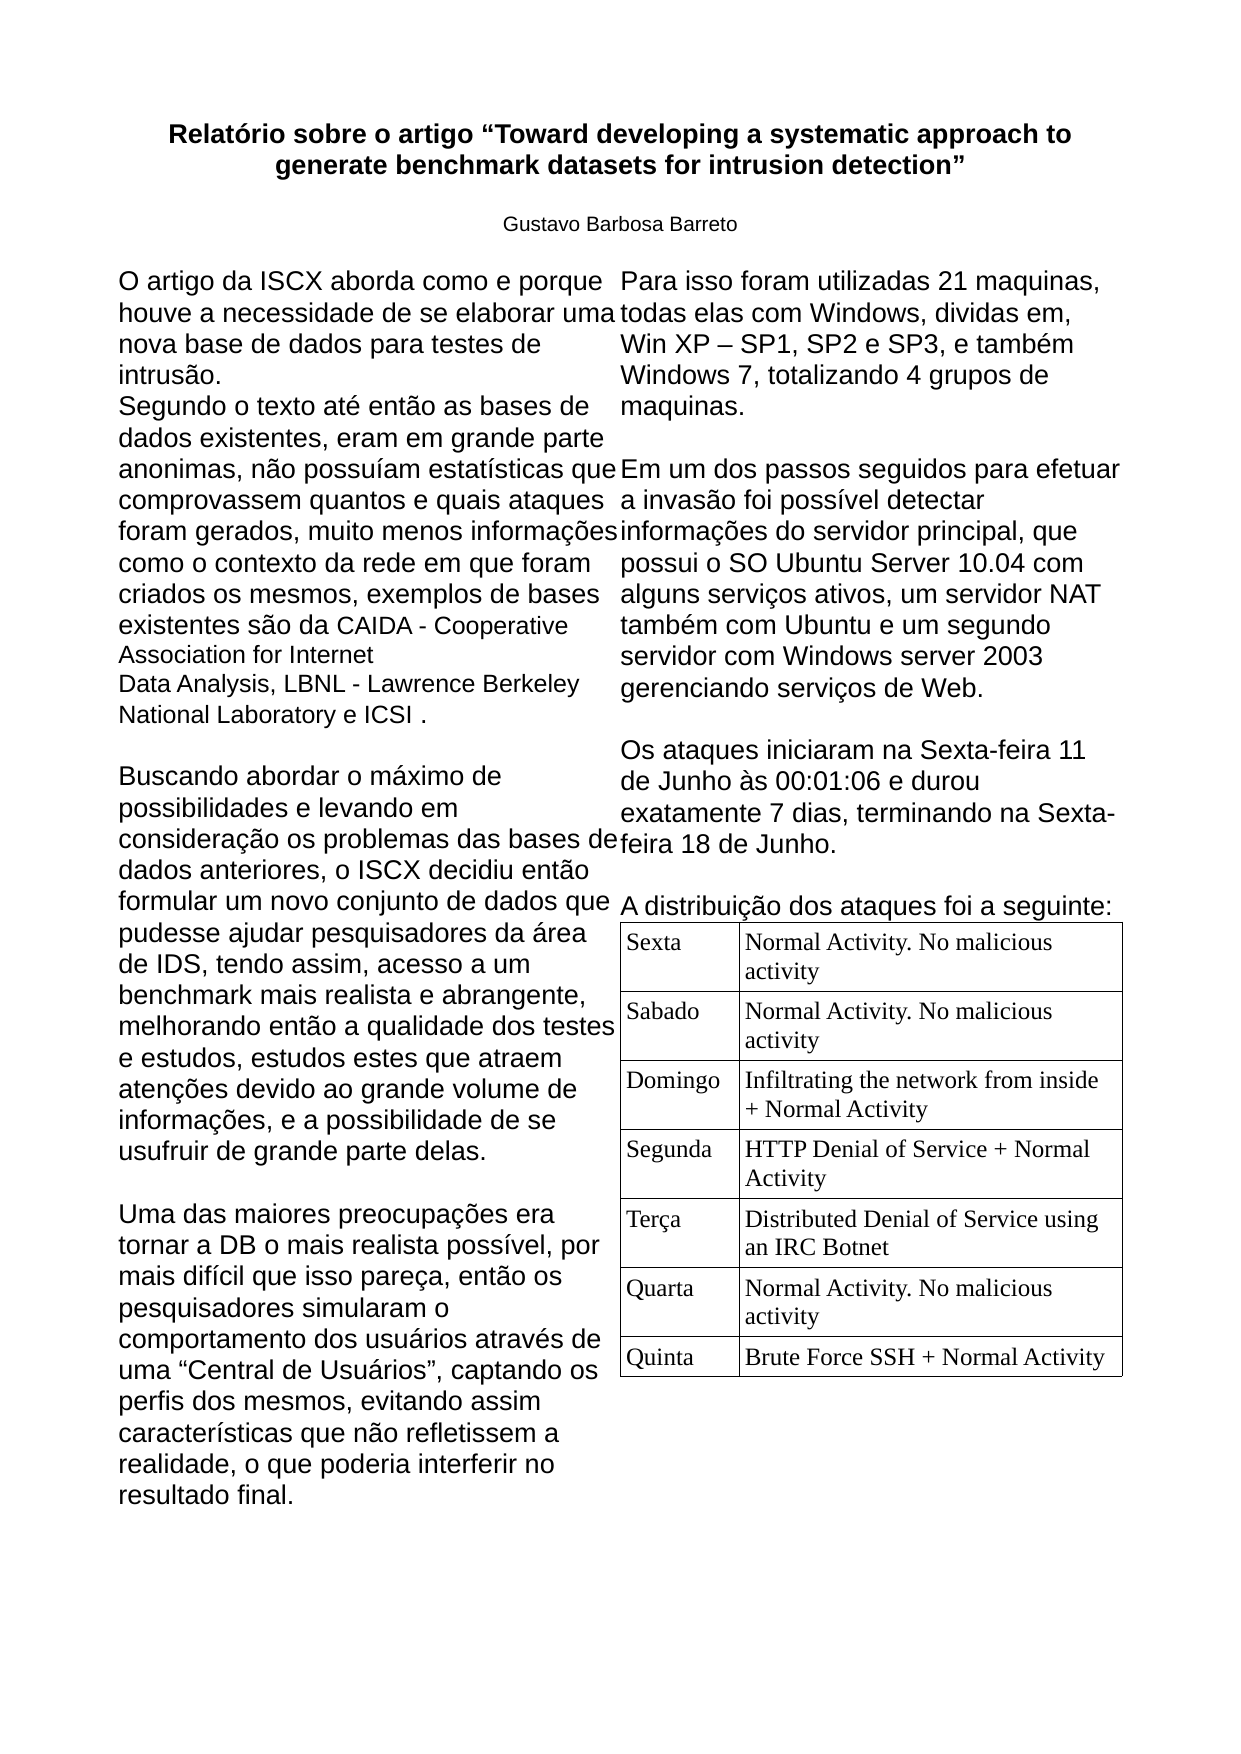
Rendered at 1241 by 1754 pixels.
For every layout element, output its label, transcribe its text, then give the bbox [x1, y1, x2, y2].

table_cell Distributed Denial of Service using an IRC Botnet [740, 1199, 1122, 1267]
text O artigo da ISCX aborda como e porque houve a necessidade de se elaborar uma nova base de dados para testes de intrusão. [118, 265, 620, 390]
table_cell Normal Activity. No malicious activity [740, 992, 1122, 1060]
table_cell Normal Activity. No malicious activity [740, 1268, 1122, 1336]
table_cell Sabado [621, 992, 739, 1060]
table_cell Brute Force SSH + Normal Activity [740, 1337, 1122, 1376]
text Segundo o texto até então as bases de dados existentes, eram em grande parte anonimas, não possuíam estatísticas que comprovassem quantos e quais ataques foram gerados, muito menos informações como o contexto da rede em que foram criados os mesmos, exemplos de bases existentes são da CAIDA - Cooperative Association for Internet Data Analysis, LBNL - Lawrence Berkeley National Laboratory e ICSI . [118, 390, 620, 729]
text Em um dos passos seguidos para efetuar a invasão foi possível detectar informações do servidor principal, que possui o SO Ubuntu Server 10.04 com alguns serviços ativos, um servidor NAT também com Ubuntu e um segundo servidor com Windows server 2003 gerenciando serviços de Web. [620, 453, 1122, 703]
table_cell Infiltrating the network from inside + Normal Activity [740, 1061, 1122, 1129]
text Para isso foram utilizadas 21 maquinas, todas elas com Windows, dividas em, Win XP – SP1, SP2 e SP3, e também Windows 7, totalizando 4 grupos de maquinas. [620, 265, 1122, 422]
table_header Normal Activity. No malicious activity [740, 923, 1122, 991]
table_header Sexta [621, 923, 739, 991]
text Buscando abordar o máximo de possibilidades e levando em consideração os problemas das bases de dados anteriores, o ISCX decidiu então formular um novo conjunto de dados que pudesse ajudar pesquisadores da área de IDS, tendo assim, acesso a um benchmark mais realista e abrangente, melhorando então a qualidade dos testes e estudos, estudos estes que atraem atenções devido ao grande volume de informações, e a possibilidade de se usufruir de grande parte delas. [118, 760, 620, 1167]
text Os ataques iniciaram na Sexta-feira 11 de Junho às 00:01:06 e durou exatamente 7 dias, terminando na Sexta-feira 18 de Junho. [620, 734, 1122, 859]
table_cell Quinta [621, 1337, 739, 1376]
table_cell HTTP Denial of Service + Normal Activity [740, 1130, 1122, 1198]
table_cell Segunda [621, 1130, 739, 1198]
table_cell Quarta [621, 1268, 739, 1336]
table_cell Terça [621, 1199, 739, 1267]
text A distribuição dos ataques foi a seguinte: [620, 890, 1122, 922]
table_cell Domingo [621, 1061, 739, 1129]
text Uma das maiores preocupações era tornar a DB o mais realista possível, por mais difícil que isso pareça, então os pesquisadores simularam o comportamento dos usuários através de uma “Central de Usuários”, captando os perfis dos mesmos, evitando assim características que não refletissem a realidade, o que poderia interferir no resultado final. [118, 1198, 620, 1510]
